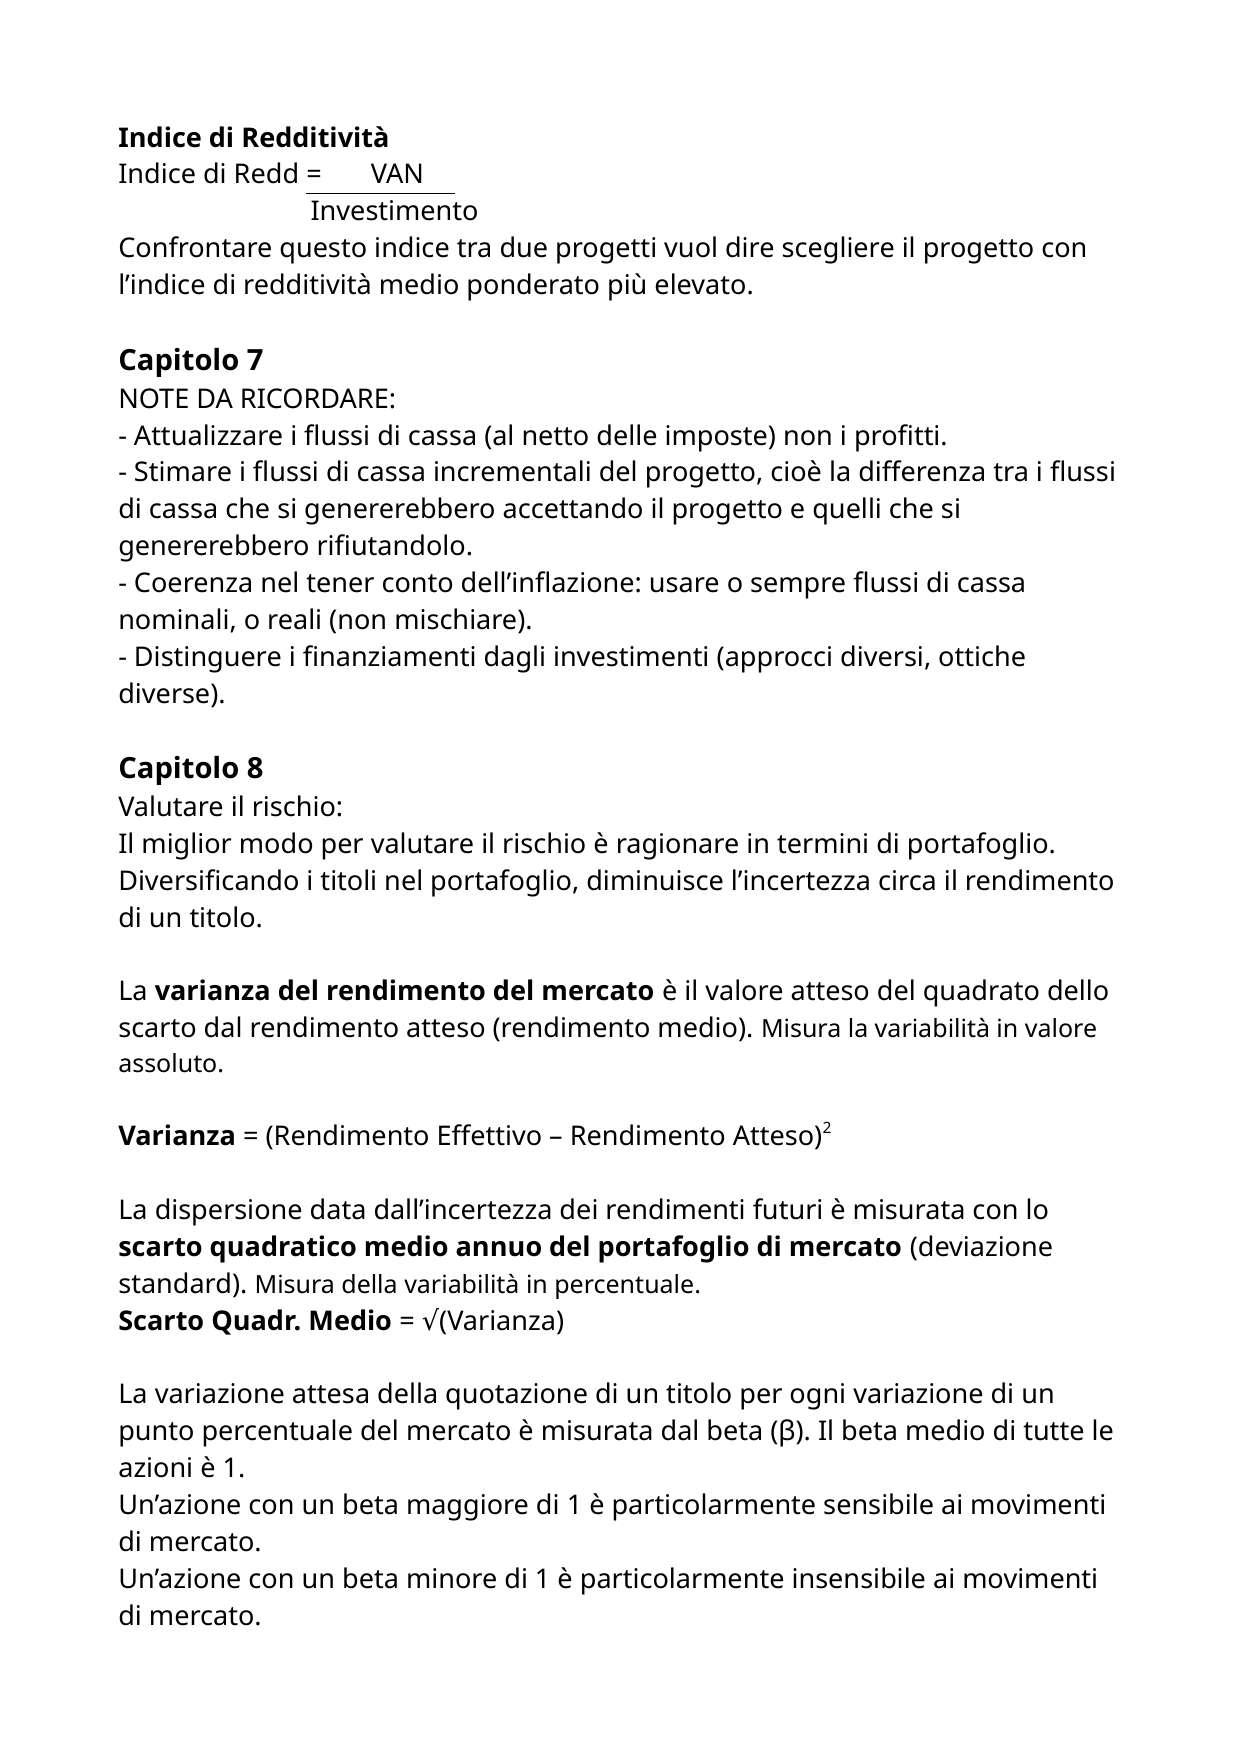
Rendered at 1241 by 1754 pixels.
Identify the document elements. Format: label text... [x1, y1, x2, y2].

text Un’azione con un beta maggiore di 1 è particolarmente sensibile ai movimenti di mercato. [118, 1485, 1122, 1559]
text - Distinguere i finanziamenti dagli investimenti (approcci diversi, ottiche diverse). [118, 637, 1122, 711]
text Un’azione con un beta minore di 1 è particolarmente insensibile ai movimenti di mercato. [118, 1559, 1122, 1633]
text La dispersione data dall’incertezza dei rendimenti futuri è misurata con lo scarto quadratico medio annuo del portafoglio di mercato (deviazione standard). Misura della variabilità in percentuale. [118, 1190, 1122, 1301]
text Indice di Redd = VAN [118, 155, 1122, 192]
text NOTE DA RICORDARE: [118, 379, 1122, 416]
text - Attualizzare i flussi di cassa (al netto delle imposte) non i profitti. [118, 416, 1122, 453]
text Indice di Redditività [118, 118, 1122, 155]
text Capitolo 7 [118, 339, 1122, 379]
text La varianza del rendimento del mercato è il valore atteso del quadrato dello scarto dal rendimento atteso (rendimento medio). Misura la variabilità in valore assoluto. [118, 972, 1122, 1080]
text - Stimare i flussi di cassa incrementali del progetto, cioè la differenza tra i flussi di cassa che si genererebbero accettando il progetto e quelli che si genererebbero rifiutandolo. [118, 453, 1122, 563]
text Investimento [118, 192, 1122, 229]
text Il miglior modo per valutare il rischio è ragionare in termini di portafoglio. Diversificando i titoli nel portafoglio, diminuisce l’incertezza circa il rendimento di un titolo. [118, 824, 1122, 935]
text Confrontare questo indice tra due progetti vuol dire scegliere il progetto con l’indice di redditività medio ponderato più elevato. [118, 229, 1122, 302]
text Varianza = (Rendimento Effettivo – Rendimento Atteso)2 [118, 1117, 1122, 1153]
text - Coerenza nel tener conto dell’inflazione: usare o sempre flussi di cassa nominali, o reali (non mischiare). [118, 563, 1122, 637]
text La variazione attesa della quotazione di un titolo per ogni variazione di un punto percentuale del mercato è misurata dal beta (β). Il beta medio di tutte le azioni è 1. [118, 1375, 1122, 1485]
text Scarto Quadr. Medio = √(Varianza) [118, 1301, 1122, 1338]
text Valutare il rischio: [118, 787, 1122, 824]
text Capitolo 8 [118, 748, 1122, 787]
